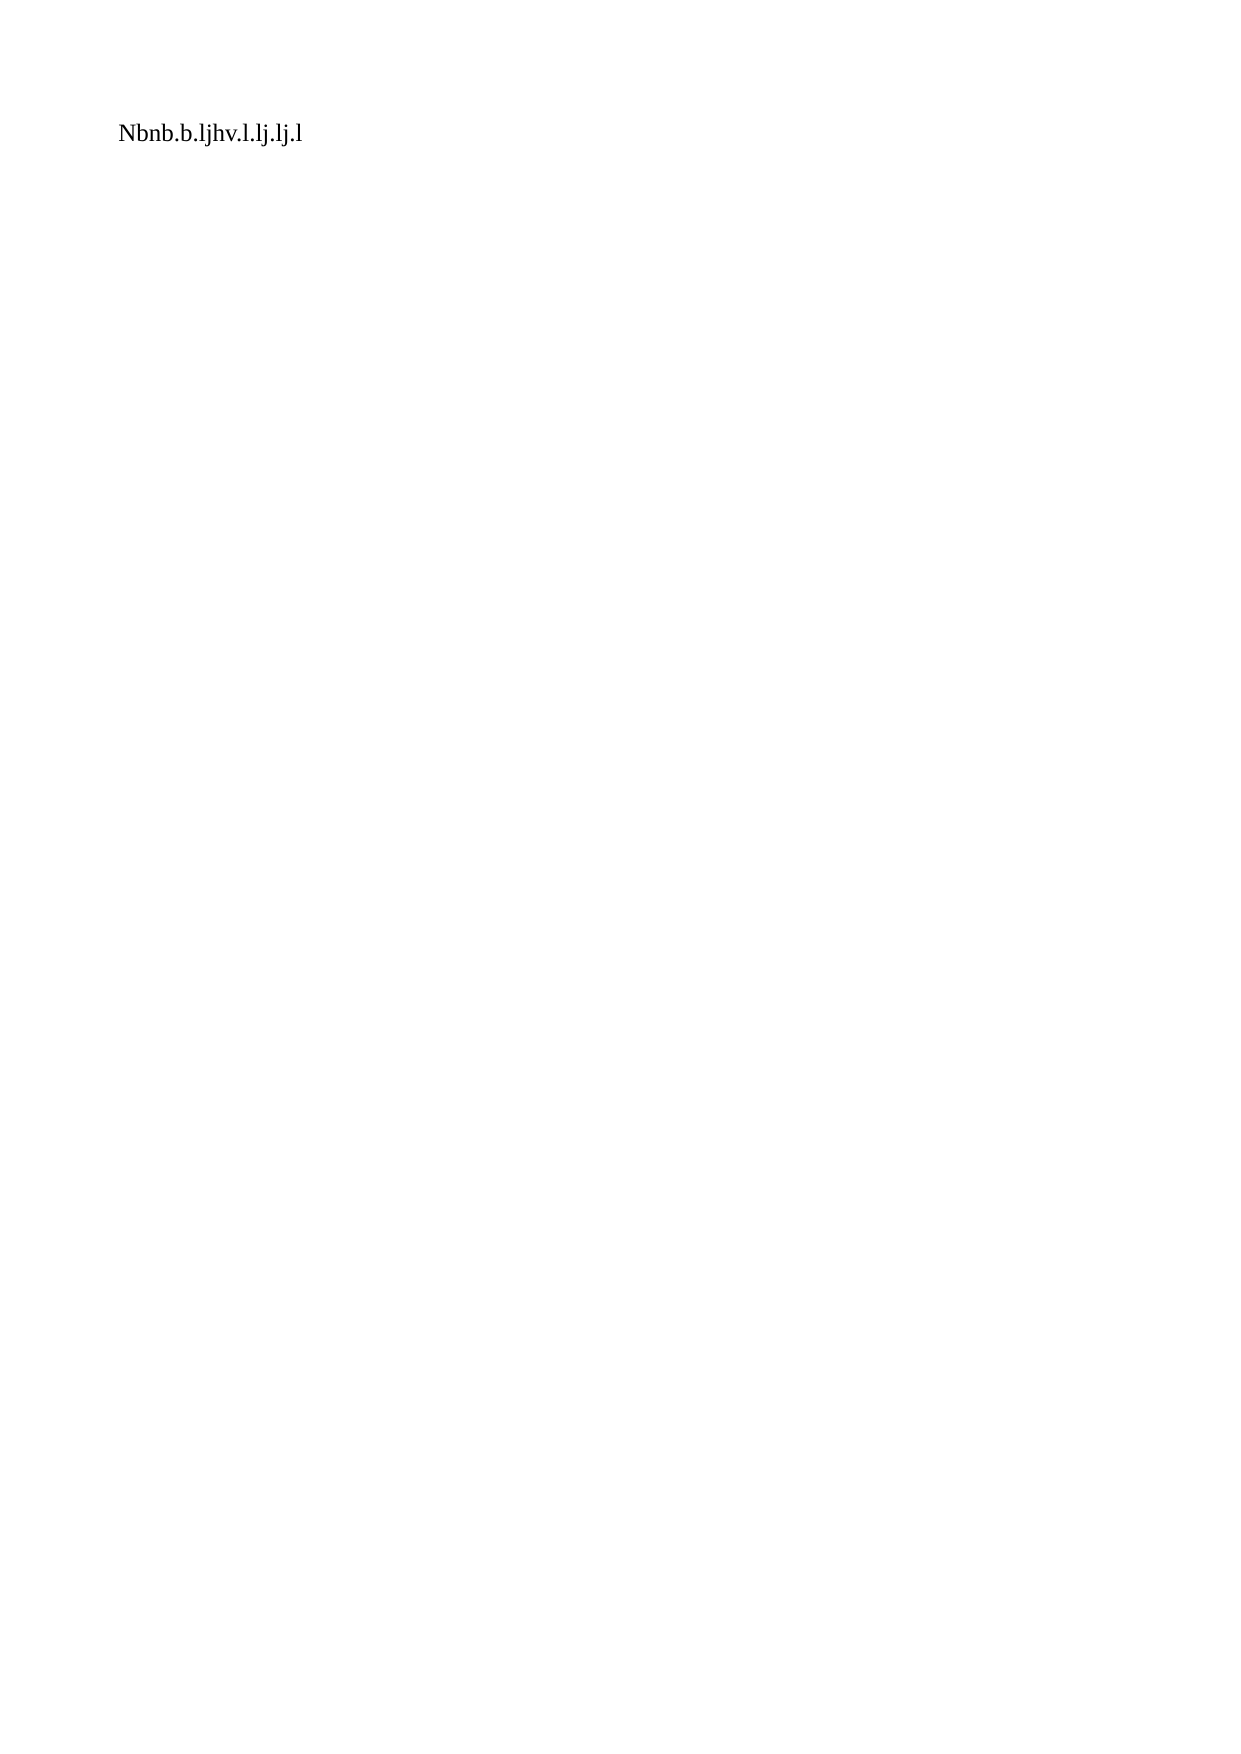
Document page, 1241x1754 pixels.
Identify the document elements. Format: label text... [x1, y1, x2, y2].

text Nbnb.b.ljhv.l.lj.lj.l [118, 118, 1122, 147]
